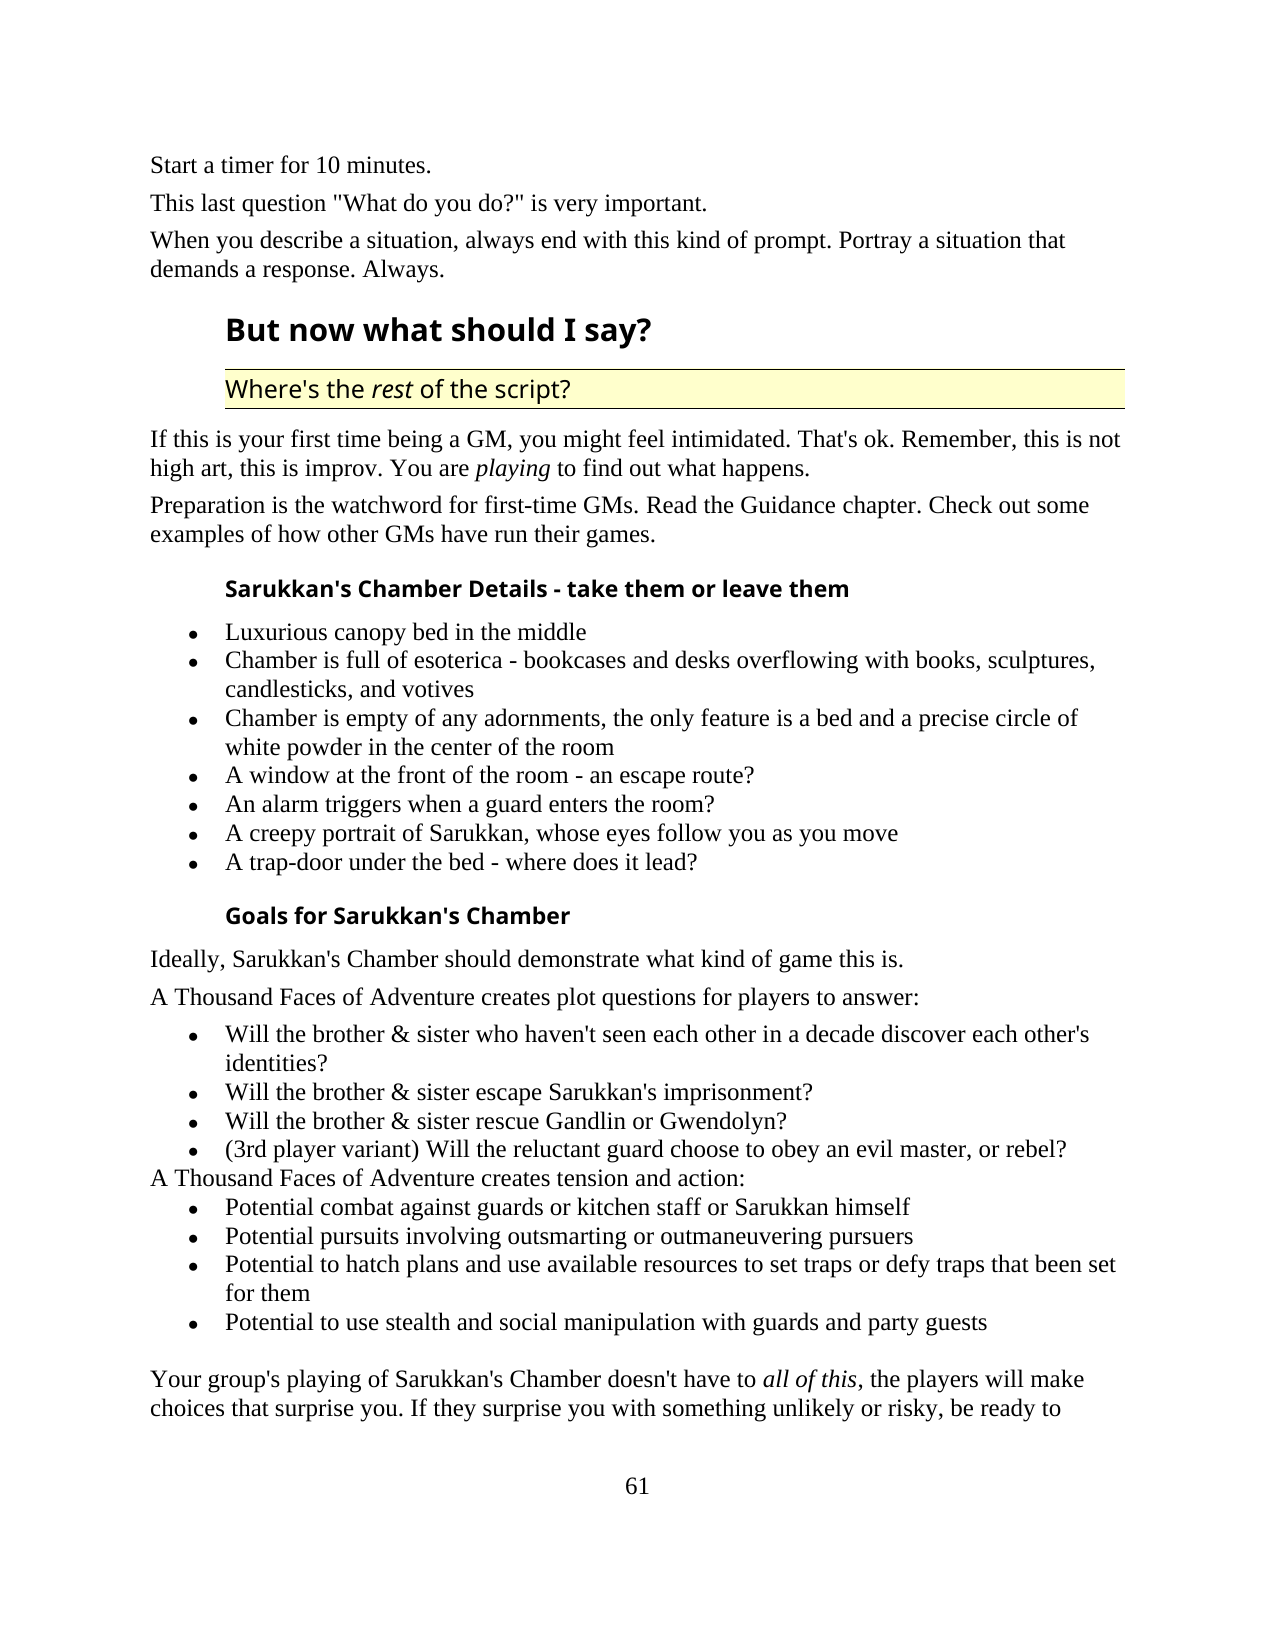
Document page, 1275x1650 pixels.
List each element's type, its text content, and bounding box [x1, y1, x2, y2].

list Will the brother & sister escape Sarukkan's imprisonment? [187, 1077, 1125, 1106]
text Start a timer for 10 minutes. [150, 150, 1125, 179]
list A trap-door under the bed - where does it lead? [187, 847, 1125, 875]
text Ideally, Sarukkan's Chamber should demonstrate what kind of game this is. [150, 944, 1125, 973]
list Potential combat against guards or kitchen staff or Sarukkan himself [187, 1192, 1125, 1221]
text This last question "What do you do?" is very important. [150, 188, 1125, 216]
list Will the brother & sister rescue Gandlin or Gwendolyn? [187, 1106, 1125, 1134]
text A Thousand Faces of Adventure creates plot questions for players to answer: [150, 982, 1125, 1011]
list An alarm triggers when a guard enters the room? [187, 789, 1125, 818]
subtitle Goals for Sarukkan's Chamber [150, 900, 1125, 932]
text Where's the rest of the script? [225, 370, 1125, 408]
list Potential to use stealth and social manipulation with guards and party guests [187, 1307, 1125, 1336]
list A creepy portrait of Sarukkan, whose eyes follow you as you move [187, 818, 1125, 847]
list Potential to hatch plans and use available resources to set traps or defy traps that been set for them [187, 1249, 1125, 1307]
list Luxurious canopy bed in the middle [187, 617, 1125, 645]
list (3rd player variant) Will the reluctant guard choose to obey an evil master, or rebel? [187, 1134, 1125, 1163]
text If this is your first time being a GM, you might feel intimidated. That's ok. Remember, this is not high art, this is improv. You are playing to find out what happens. [150, 424, 1125, 481]
text Your group's playing of Sarukkan's Chamber doesn't have to all of this, the players will make choices that surprise you. If they surprise you with something unlikely or risky, be ready to [150, 1364, 1125, 1422]
list Chamber is empty of any adornments, the only feature is a bed and a precise circle of white powder in the center of the room [187, 703, 1125, 760]
list Potential pursuits involving outsmarting or outmaneuvering pursuers [187, 1221, 1125, 1249]
list Chamber is full of esoterica - bookcases and desks overflowing with books, sculptures, candlesticks, and votives [187, 645, 1125, 703]
subtitle Sarukkan's Chamber Details - take them or leave them [150, 573, 1125, 604]
text When you describe a situation, always end with this kind of prompt. Portray a situation that demands a response. Always. [150, 225, 1125, 283]
subtitle But now what should I say? [150, 308, 1125, 351]
text A Thousand Faces of Adventure creates tension and action: [150, 1163, 1125, 1192]
list Will the brother & sister who haven't seen each other in a decade discover each other's identities? [187, 1019, 1125, 1077]
text Preparation is the watchword for first-time GMs. Read the Guidance chapter. Check out some examples of how other GMs have run their games. [150, 490, 1125, 548]
list A window at the front of the room - an escape route? [187, 760, 1125, 789]
